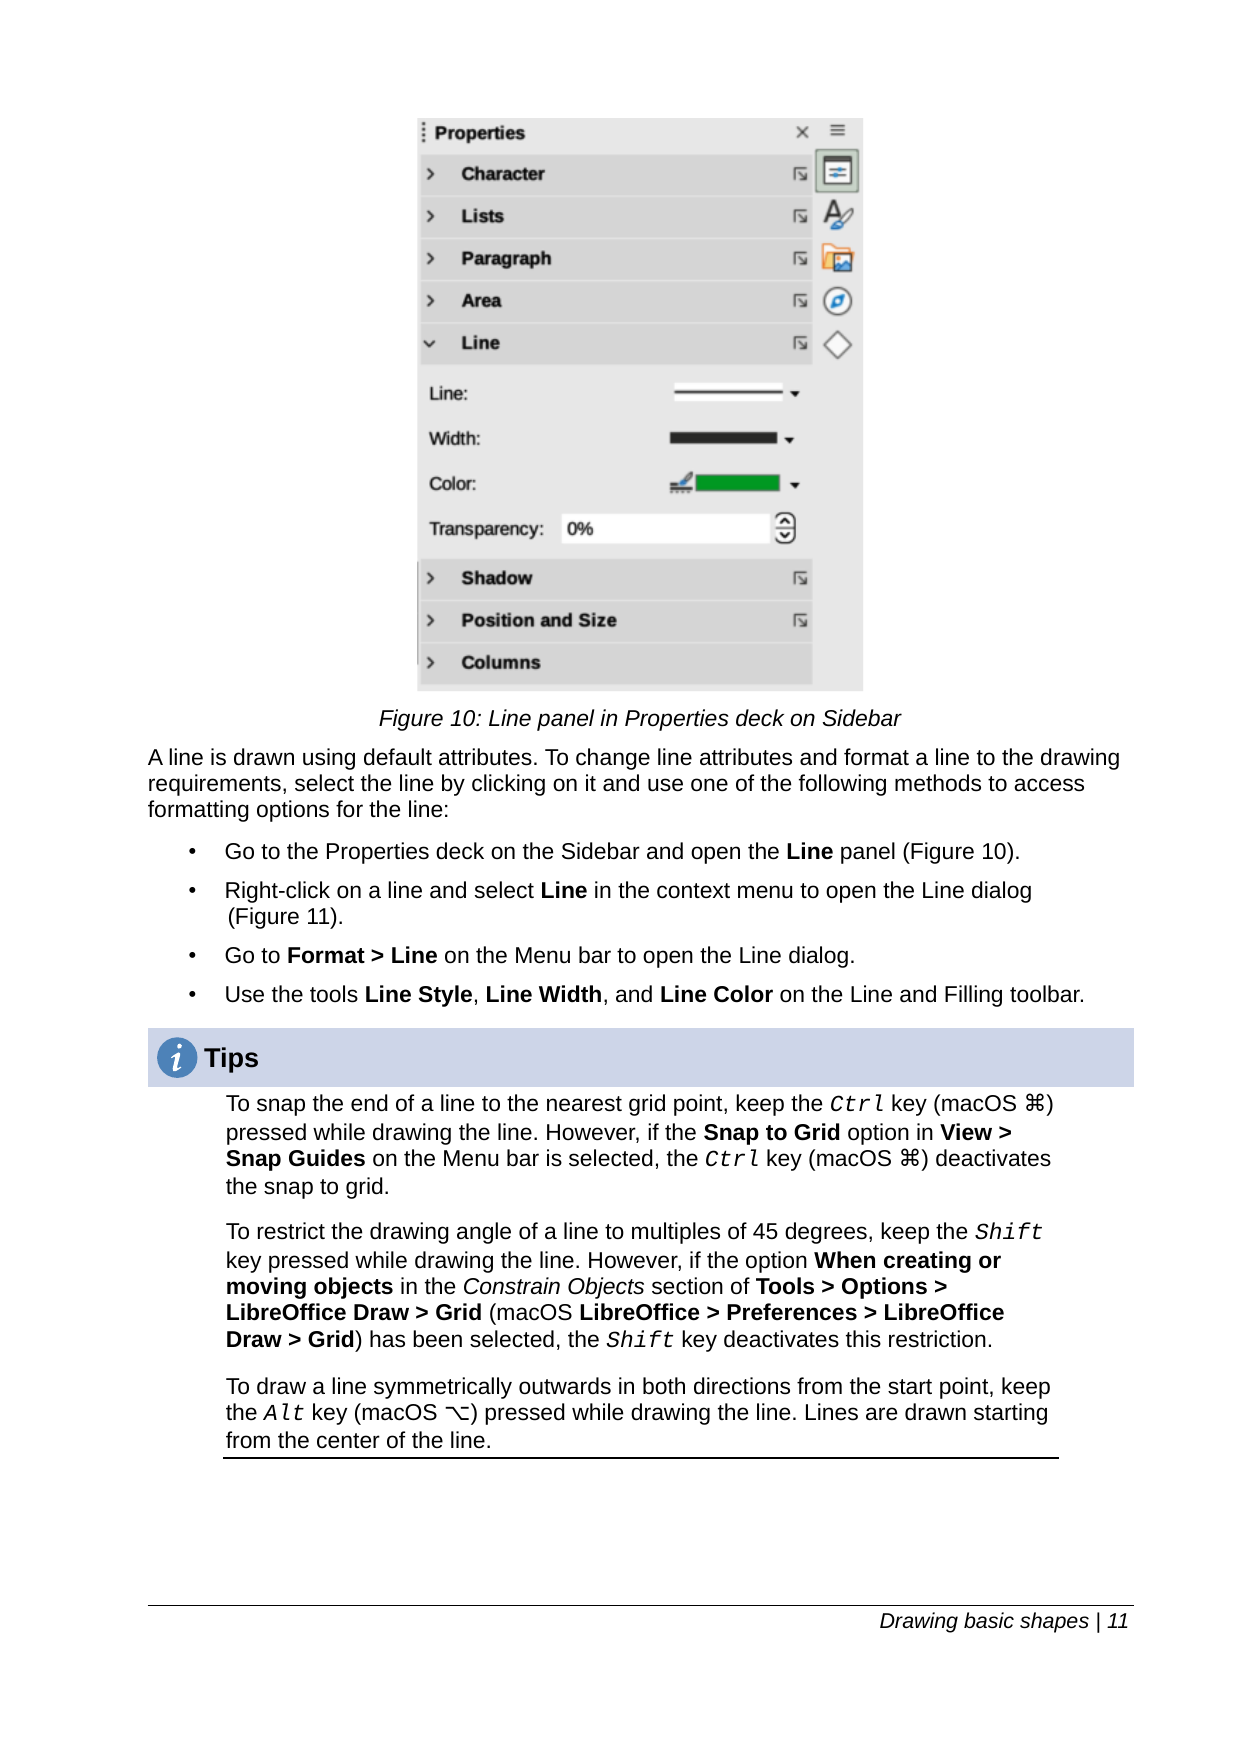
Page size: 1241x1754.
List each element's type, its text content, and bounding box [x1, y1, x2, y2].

text To snap the end of a line to the nearest grid point, keep the Ctrl key (macOS ⌘) pressed while drawing the line. However, if the Snap to Grid option in View > Snap Guides on the Menu bar is selected, the Ctrl key (macOS ⌘) deactivates the snap to grid. [223, 1087, 1059, 1199]
text To restrict the drawing angle of a line to multiples of 45 degrees, keep the Shift key pressed while drawing the line. However, if the option When creating or moving objects in the Constrain Objects section of Tools > Options > LibreOffice Draw > Grid (macOS LibreOffice > Preferences > LibreOffice Draw > Grid) has been selected, the Shift key deactivates this restriction. [223, 1215, 1059, 1354]
text To draw a line symmetrically outwards in both directions from the start point, keep the Alt key (macOS ⌥) pressed while drawing the line. Lines are drawn starting from the center of the line. [223, 1370, 1059, 1457]
text Figure 10: Line panel in Properties deck on Sidebar [378, 705, 903, 731]
list Use the tools Line Style, Line Width, and Line Color on the Line and Filling toolbar. [185, 978, 1134, 1010]
text A line is drawn using default attributes. To change line attributes and format a line to the drawing requirements, select the line by clicking on it and use one of the following methods to access formatting options for the line: [148, 743, 1134, 823]
list Right-click on a line and select Line in the context menu to open the Line dialog (Figure 11). [185, 874, 1134, 929]
list Go to Format > Line on the Menu bar to open the Line dialog. [185, 939, 1134, 968]
picture [417, 118, 865, 693]
list Go to the Properties deck on the Sidebar and open the Line panel (Figure 10). [185, 835, 1134, 864]
subtitle Tips [148, 1028, 1134, 1087]
